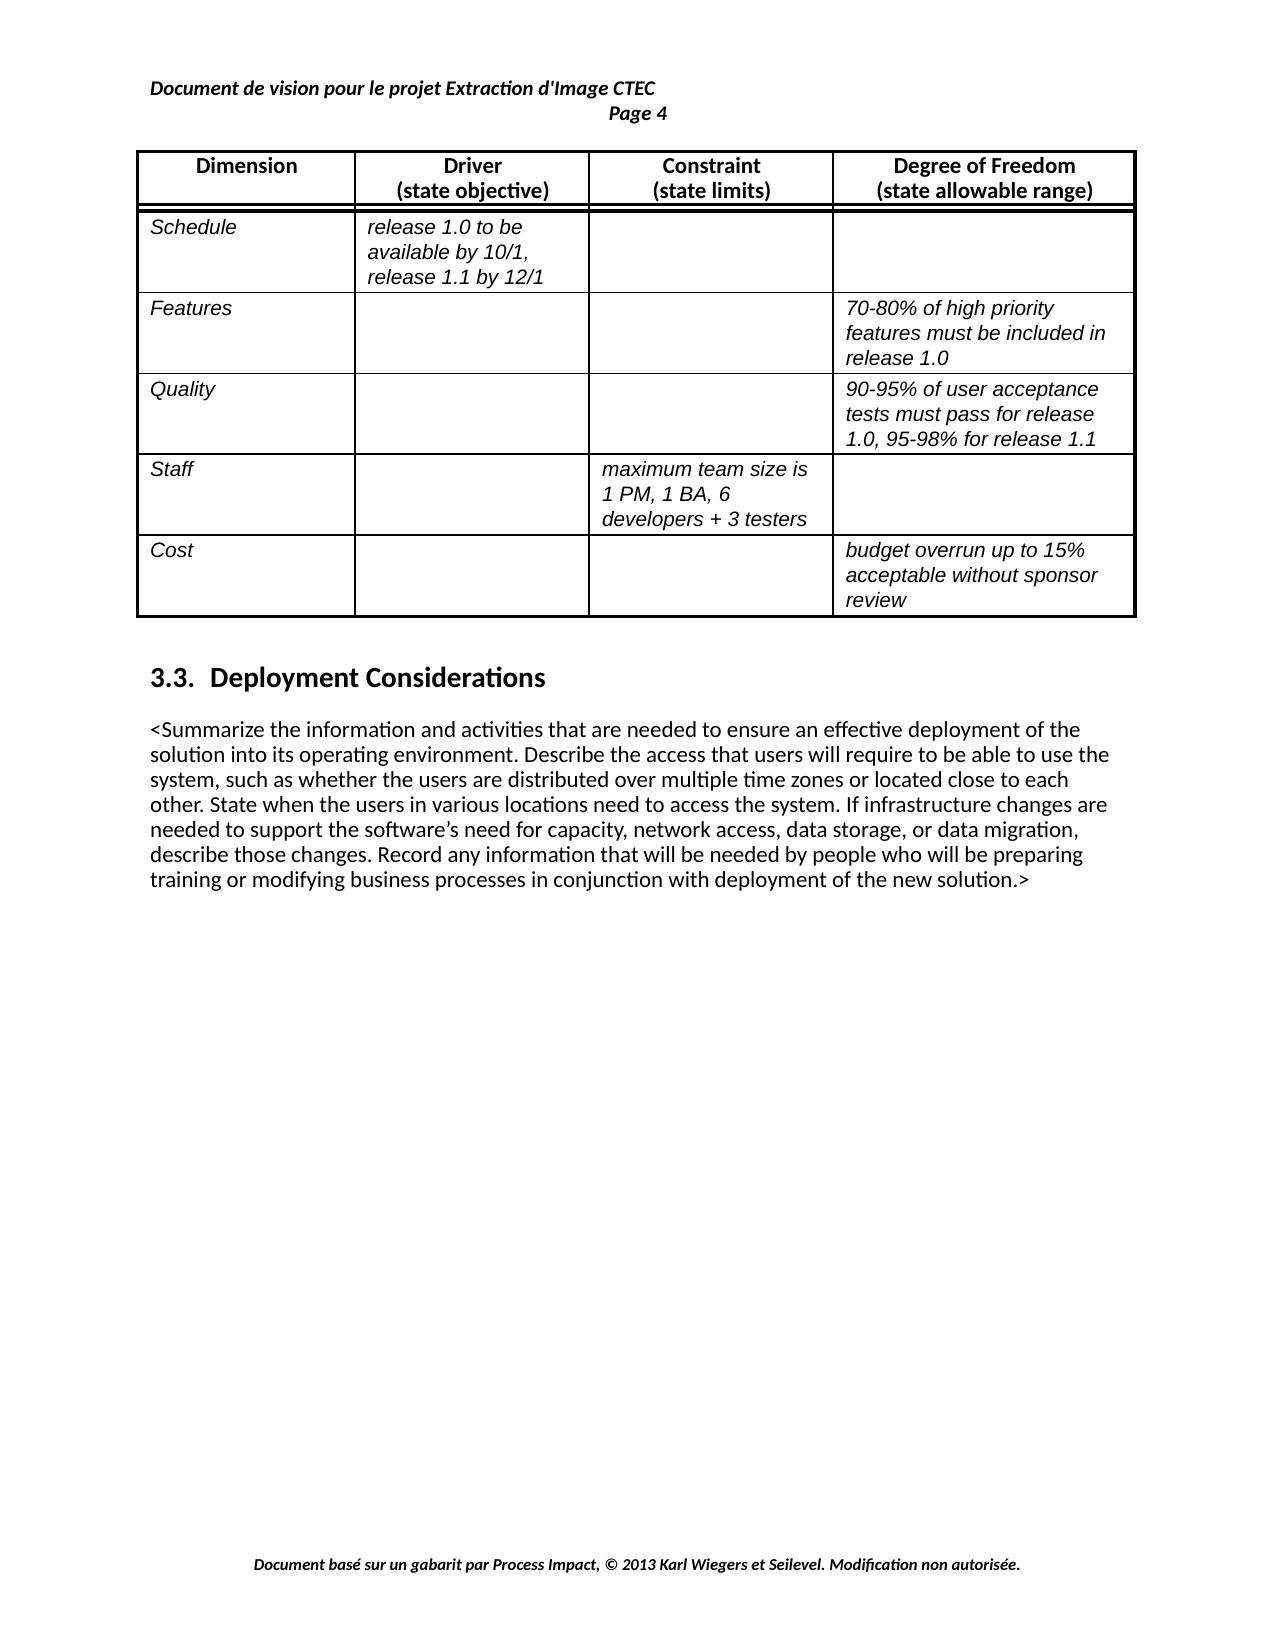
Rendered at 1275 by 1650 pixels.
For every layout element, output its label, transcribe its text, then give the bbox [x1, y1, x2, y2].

table_cell [356, 536, 588, 614]
table_cell budget overrun up to 15% acceptable without sponsor review [834, 536, 1133, 614]
table_cell [356, 455, 588, 534]
table_cell 90-95% of user acceptance tests must pass for release 1.0, 95-98% for release 1.1 [834, 374, 1133, 453]
table_cell Features [139, 293, 354, 372]
table_cell Cost [139, 536, 354, 614]
table_cell [834, 455, 1133, 534]
table_cell Quality [139, 374, 354, 453]
table_cell [834, 213, 1133, 292]
subtitle Deployment Considerations [150, 668, 1125, 693]
table_cell [356, 374, 588, 453]
table_cell Schedule [139, 213, 354, 292]
table_header Dimension [139, 153, 354, 203]
table_cell [356, 293, 588, 372]
table_header Driver (state objective) [356, 153, 588, 203]
table_header Constraint (state limits) [590, 153, 832, 203]
table_cell [590, 293, 832, 372]
table_header Degree of Freedom (state allowable range) [834, 153, 1133, 203]
table_cell [590, 213, 832, 292]
table_cell maximum team size is 1 PM, 1 BA, 6 developers + 3 testers [590, 455, 832, 534]
table_cell Staff [139, 455, 354, 534]
table_cell 70-80% of high priority features must be included in release 1.0 [834, 293, 1133, 372]
text <Summarize the information and activities that are needed to ensure an effective deployment of the solution into its operating environment. Describe the access that users will require to be able to use the system, such as whether the users are distributed over multiple time zones or located close to each other. State when the users in various locations need to access the system. If infrastructure changes are needed to support the software’s need for capacity, network access, data storage, or data migration, describe those changes. Record any information that will be needed by people who will be preparing training or modifying business processes in conjunction with deployment of the new solution.> [150, 718, 1125, 893]
table_cell [590, 374, 832, 453]
table_cell release 1.0 to be available by 10/1, release 1.1 by 12/1 [356, 213, 588, 292]
table_cell [590, 536, 832, 614]
